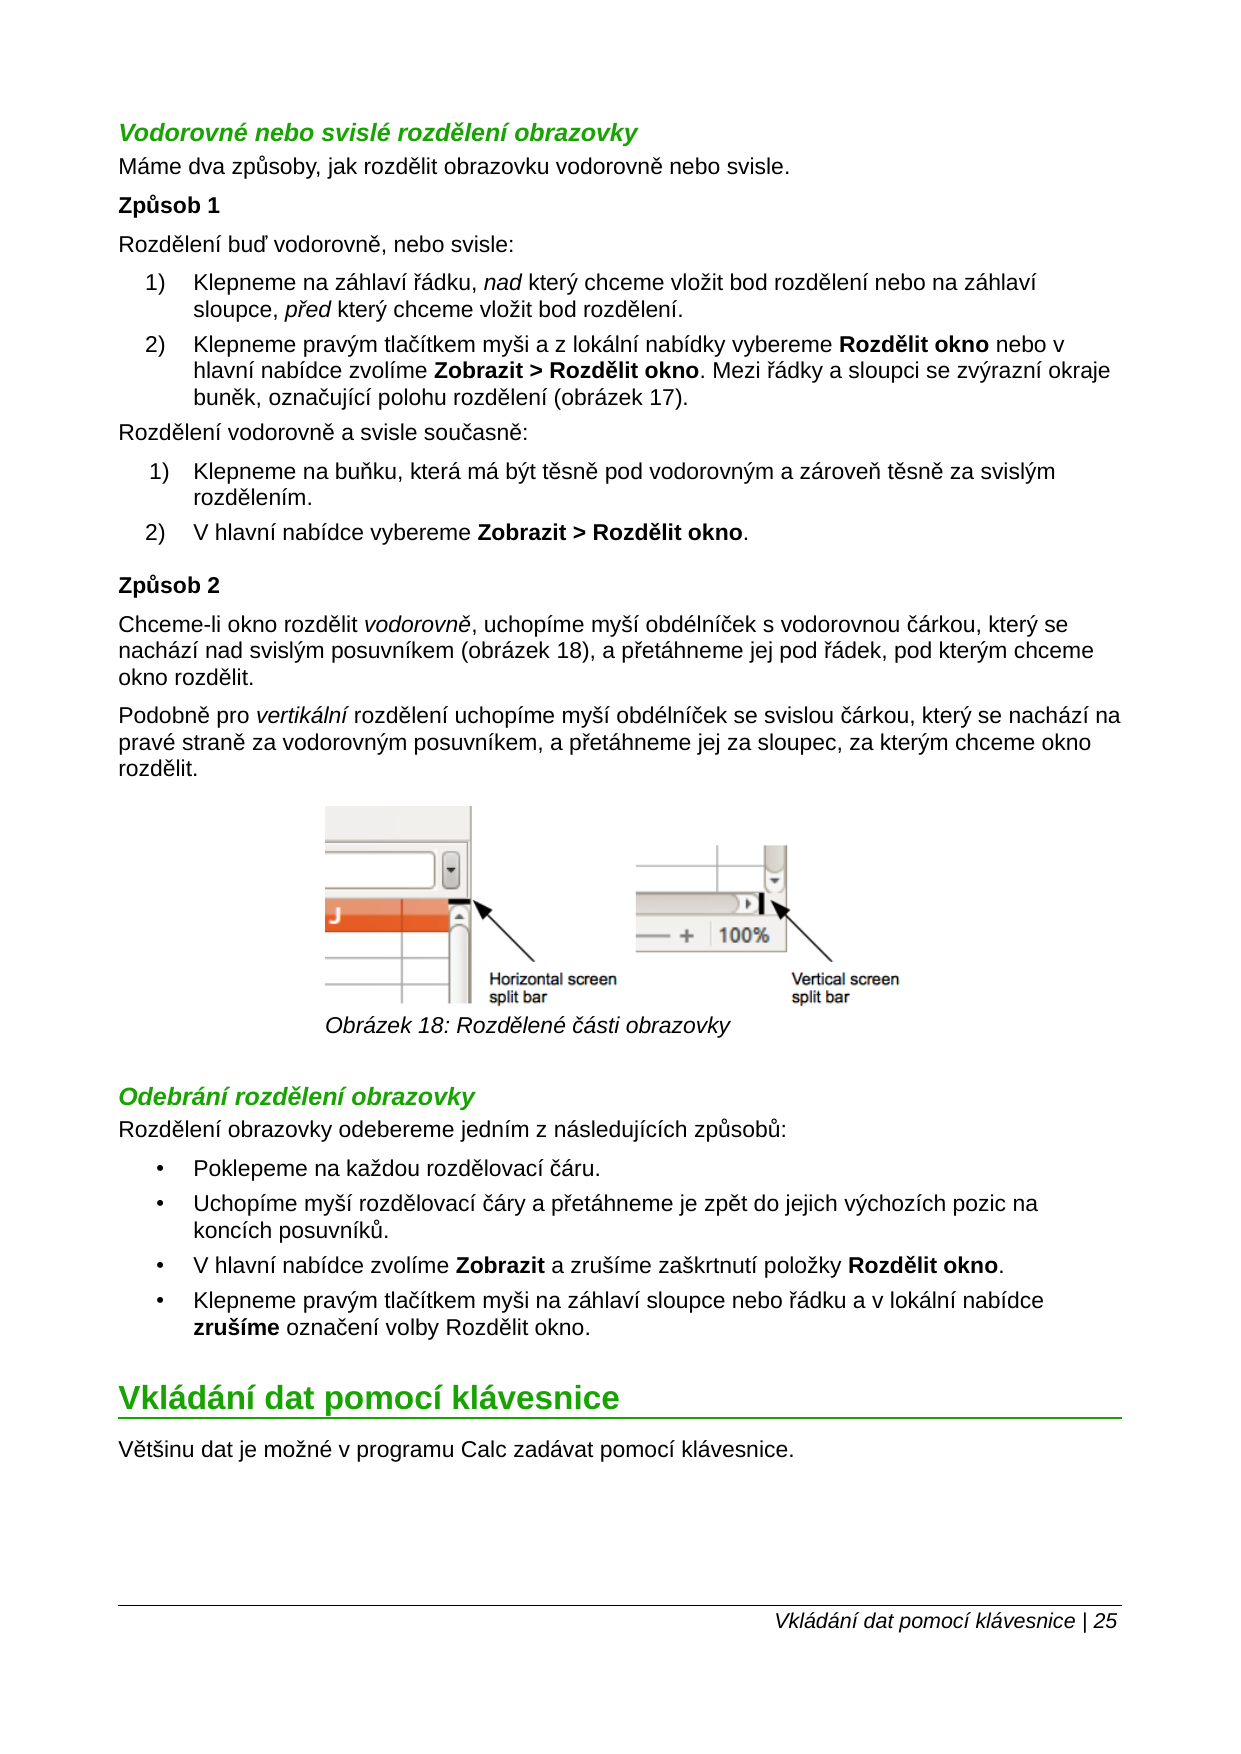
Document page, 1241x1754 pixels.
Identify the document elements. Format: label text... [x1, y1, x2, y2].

text Máme dva způsoby, jak rozdělit obrazovku vodorovně nebo svisle. [118, 153, 1122, 179]
list Rozdělení obrazovky odebereme jedním z následujících způsobů: [118, 1116, 1122, 1143]
list Poklepeme na každou rozdělovací čáru. [156, 1155, 1122, 1182]
picture [325, 806, 916, 1013]
text Podobně pro vertikální rozdělení uchopíme myší obdélníček se svislou čárkou, který se nachází na pravé straně za vodorovným posuvníkem, a přetáhneme jej za sloupec, za kterým chceme okno rozdělit. [118, 702, 1122, 782]
text Způsob 2 [118, 572, 1122, 598]
text Většinu dat je možné v programu Calc zadávat pomocí klávesnice. [118, 1436, 1122, 1463]
list Uchopíme myší rozdělovací čáry a přetáhneme je zpět do jejich výchozích pozic na koncích posuvníků. [156, 1190, 1122, 1243]
subtitle Vodorovné nebo svislé rozdělení obrazovky [118, 118, 1122, 147]
text Chceme-li okno rozdělit vodorovně, uchopíme myší obdélníček s vodorovnou čárkou, který se nachází nad svislým posuvníkem (obrázek 18), a přetáhneme jej pod řádek, pod kterým chceme okno rozdělit. [118, 611, 1122, 690]
text Rozdělení vodorovně a svisle současně: [118, 419, 1122, 445]
subtitle Vkládání dat pomocí klávesnice [118, 1378, 1122, 1417]
list Klepneme na záhlaví řádku, nad který chceme vložit bod rozdělení nebo na záhlaví sloupce, před který chceme vložit bod rozdělení. [165, 269, 1122, 322]
subtitle Odebrání rozdělení obrazovky [118, 1082, 1122, 1110]
text Rozdělení buď vodorovně, nebo svisle: [118, 231, 1122, 257]
text Způsob 1 [118, 192, 1122, 218]
text Obrázek 18: Rozdělené části obrazovky [325, 1013, 915, 1038]
list Klepneme pravým tlačítkem myši na záhlaví sloupce nebo řádku a v lokální nabídce zrušíme označení volby Rozdělit okno. [156, 1287, 1122, 1340]
list V hlavní nabídce zvolíme Zobrazit a zrušíme zaškrtnutí položky Rozdělit okno. [156, 1252, 1122, 1278]
list Klepneme na buňku, která má být těsně pod vodorovným a zároveň těsně za svislým rozdělením. [169, 458, 1122, 510]
list Klepneme pravým tlačítkem myši a z lokální nabídky vybereme Rozdělit okno nebo v hlavní nabídce zvolíme Zobrazit > Rozdělit okno. Mezi řádky a sloupci se zvýrazní okraje buněk, označující polohu rozdělení (obrázek 17). [165, 331, 1122, 410]
list V hlavní nabídce vybereme Zobrazit > Rozdělit okno. [165, 519, 1122, 546]
